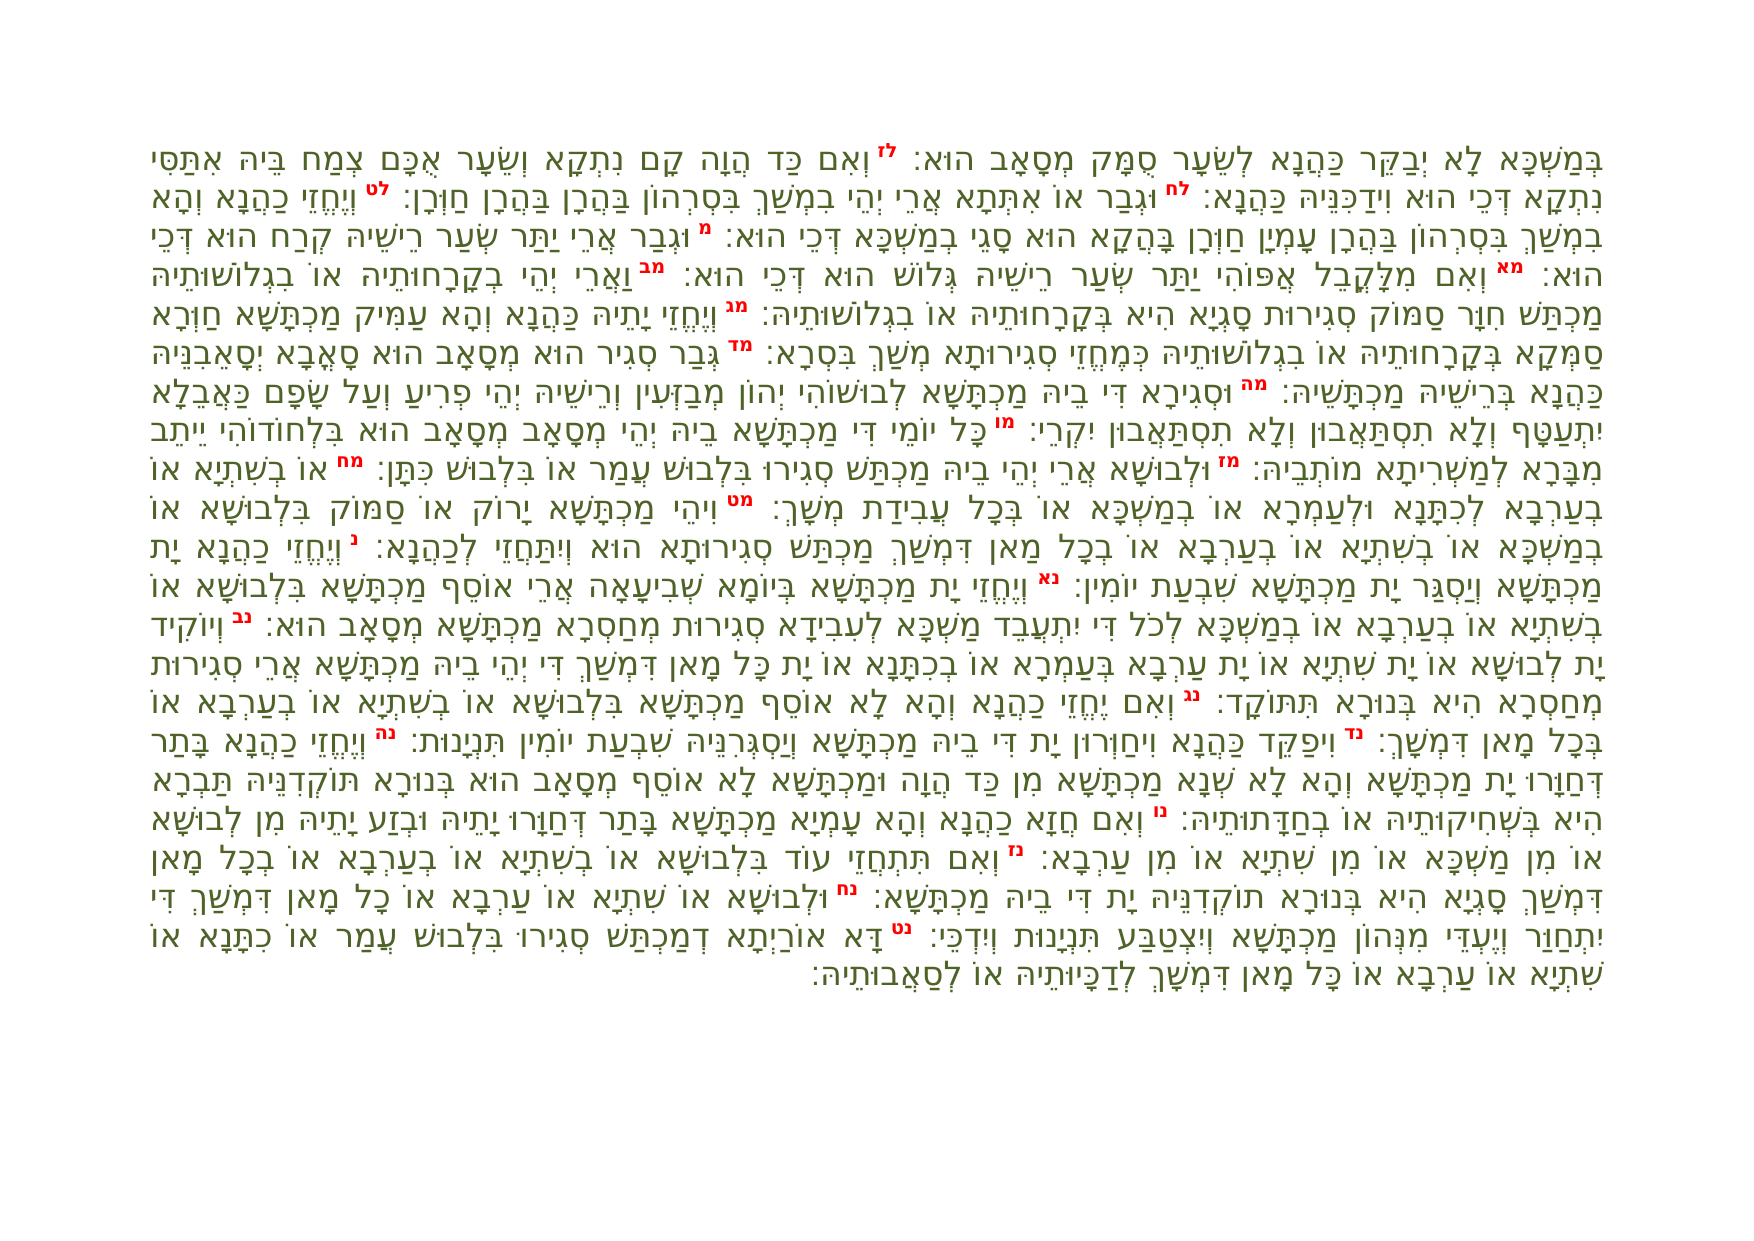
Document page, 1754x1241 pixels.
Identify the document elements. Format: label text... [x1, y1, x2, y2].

text בְּמַשְׁכָּא לָא יְבַקֵּר כַּהֲנָא לְשֵׂעָר סֻמָּק מְסָאָב הוּא׃ לז וְאִם כַּד הֲוָה קָם נִתְקָא וְשֵׂעָר אֻכָּם צְמַח בֵּיהּ אִתַּסִּי נִתְקָא דְּכֵי הוּא וִידַכִּנֵּיהּ כַּהֲנָא׃ לח וּגְבַר אוֹ אִתְּתָא אֲרֵי יְהֵי בִמְשַׁךְ בִּסְרְהוֹן בַּהֲרָן בַּהֲרָן חַוְּרָן׃ לט וְיֶחֱזֵי כַהֲנָא וְהָא בִמְשַׁךְ בִּסְרְהוֹן בַּהֲרָן עָמְיָן חַוְּרָן בָּהֲקָא הוּא סָגֵי בְמַשְׁכָּא דְּכֵי הוּא׃ מ וּגְבַר אֲרֵי יַתַּר שְׂעַר רֵישֵׁיהּ קְרַח הוּא דְּכֵי הוּא׃ מא וְאִם מִלָּקֳבֵל אֲפּוֹהִי יַתַּר שְׂעַר רֵישֵׁיהּ גְּלוֹשׁ הוּא דְּכֵי הוּא׃ מב וַאֲרֵי יְהֵי בְקָרָחוּתֵיהּ אוֹ בִגְלוֹשׁוּתֵיהּ מַכְתַּשׁ חִוָּר סַמּוֹק סְגִירוּת סָגְיָא הִיא בְּקָרָחוּתֵיהּ אוֹ בִגְלוֹשׁוּתֵיהּ׃ מג וְיֶחֱזֵי יָתֵיהּ כַּהֲנָא וְהָא עַמִּיק מַכְתָּשָׁא חַוְּרָא סַמְּקָא בְּקָרָחוּתֵיהּ אוֹ בִגְלוֹשׁוּתֵיהּ כְּמֶחֱזֵי סְגִירוּתָא מְשַׁךְ בִּסְרָא׃ מד גְּבַר סְגִיר הוּא מְסָאָב הוּא סָאֳבָא יְסָאֵבִנֵּיהּ כַּהֲנָא בְּרֵישֵׁיהּ מַכְתָּשֵׁיהּ׃ מה וּסְגִירָא דִּי בֵיהּ מַכְתָּשָׁא לְבוּשׁוֹהִי יְהוֹן מְבַזְּעִין וְרֵישֵׁיהּ יְהֵי פְרִיעַ וְעַל שָׂפָם כַּאֲבֵלָא יִתְעַטָּף וְלָא תִסְתַּאֲבוּן וְלָא תִסְתַּאֲבוּן יִקְרֵי׃ מו כָּל יוֹמֵי דִּי מַכְתָּשָׁא בֵיהּ יְהֵי מְסָאָב מְסָאָב הוּא בִּלְחוֹדוֹהִי יֵיתֵב מִבָּרָא לְמַשְׁרִיתָא מוֹתְבֵיהּ׃ מז וּלְבוּשָׁא אֲרֵי יְהֵי בֵיהּ מַכְתַּשׁ סְגִירוּ בִּלְבוּשׁ עֲמַר אוֹ בִּלְבוּשׁ כִּתָּן׃ מח אוֹ בְשִׁתְיָא אוֹ בְעַרְבָא לְכִתָּנָא וּלְעַמְרָא אוֹ בְמַשְׁכָּא אוֹ בְּכָל עֲבִידַת מְשָׁךְ׃ מט וִיהֵי מַכְתָּשָׁא יָרוֹק אוֹ סַמּוֹק בִּלְבוּשָׁא אוֹ בְמַשְׁכָּא אוֹ בְשִׁתְיָא אוֹ בְעַרְבָא אוֹ בְכָל מַאן דִּמְשַׁךְ מַכְתַּשׁ סְגִירוּתָא הוּא וְיִתַּחֲזֵי לְכַהֲנָא׃ נ וְיֶחֱזֵי כַהֲנָא יָת מַכְתָּשָׁא וְיַסְגַּר יָת מַכְתָּשָׁא שִׁבְעַת יוֹמִין׃ נא וְיֶחֱזֵי יָת מַכְתָּשָׁא בְּיוֹמָא שְׁבִיעָאָה אֲרֵי אוֹסֵף מַכְתָּשָׁא בִּלְבוּשָׁא אוֹ בְשִׁתְיָא אוֹ בְעַרְבָא אוֹ בְמַשְׁכָּא לְכֹל דִּי יִתְעֲבֵד מַשְׁכָּא לְעִבִידָא סְגִירוּת מְחַסְרָא מַכְתָּשָׁא מְסָאָב הוּא׃ נב וְיוֹקִיד יָת לְבוּשָׁא אוֹ יָת שִׁתְיָא אוֹ יָת עַרְבָא בְּעַמְרָא אוֹ בְכִתָּנָא אוֹ יָת כָּל מָאן דִּמְשַׁךְ דִּי יְהֵי בֵיהּ מַכְתָּשָׁא אֲרֵי סְגִירוּת מְחַסְרָא הִיא בְּנוּרָא תִּתּוֹקָד׃ נג וְאִם יֶחֱזֵי כַהֲנָא וְהָא לָא אוֹסֵף מַכְתָּשָׁא בִּלְבוּשָׁא אוֹ בְשִׁתְיָא אוֹ בְעַרְבָא אוֹ בְּכָל מָאן דִּמְשָׁךְ׃ נד וִיפַקֵּד כַּהֲנָא וִיחַוְּרוּן יָת דִּי בֵיהּ מַכְתָּשָׁא וְיַסְגְּרִנֵּיהּ שִׁבְעַת יוֹמִין תִּנְיָנוּת׃ נה וְיֶחֱזֵי כַהֲנָא בָּתַר דְּחַוָּרוּ יָת מַכְתָּשָׁא וְהָא לָא שְׁנָא מַכְתָּשָׁא מִן כַּד הֲוָה וּמַכְתָּשָׁא לָא אוֹסֵף מְסָאָב הוּא בְּנוּרָא תּוֹקְדִנֵּיהּ תַּבְרָא הִיא בְּשְׁחִיקוּתֵיהּ אוֹ בְחַדָּתוּתֵיהּ׃ נו וְאִם חֲזָא כַהֲנָא וְהָא עָמְיָא מַכְתָּשָׁא בָּתַר דְּחַוָּרוּ יָתֵיהּ וּבְזַע יָתֵיהּ מִן לְבוּשָׁא אוֹ מִן מַשְׁכָּא אוֹ מִן שִׁתְיָא אוֹ מִן עַרְבָא׃ נז וְאִם תִּתְחֲזֵי עוֹד בִּלְבוּשָׁא אוֹ בְשִׁתְיָא אוֹ בְעַרְבָא אוֹ בְכָל מָאן דִּמְשַׁךְ סָגְיָא הִיא בְּנוּרָא תוֹקְדִנֵּיהּ יָת דִּי בֵיהּ מַכְתָּשָׁא׃ נח וּלְבוּשָׁא אוֹ שִׁתְיָא אוֹ עַרְבָא אוֹ כָל מָאן דִּמְשַׁךְ דִּי יִתְחַוַּר וְיֶעְדֵּי מִנְּהוֹן מַכְתָּשָׁא וְיִצְטַבַּע תִּנְיָנוּת וְיִדְכֵּי׃ נט דָּא אוֹרַיְתָא דְמַכְתַּשׁ סְגִירוּ בִּלְבוּשׁ עֲמַר אוֹ כִתָּנָא אוֹ שִׁתְיָא אוֹ עַרְבָא אוֹ כָּל מָאן דִּמְשָׁךְ לְדַכָּיוּתֵיהּ אוֹ לְסַאֲבוּתֵיהּ׃ [150, 139, 1604, 994]
